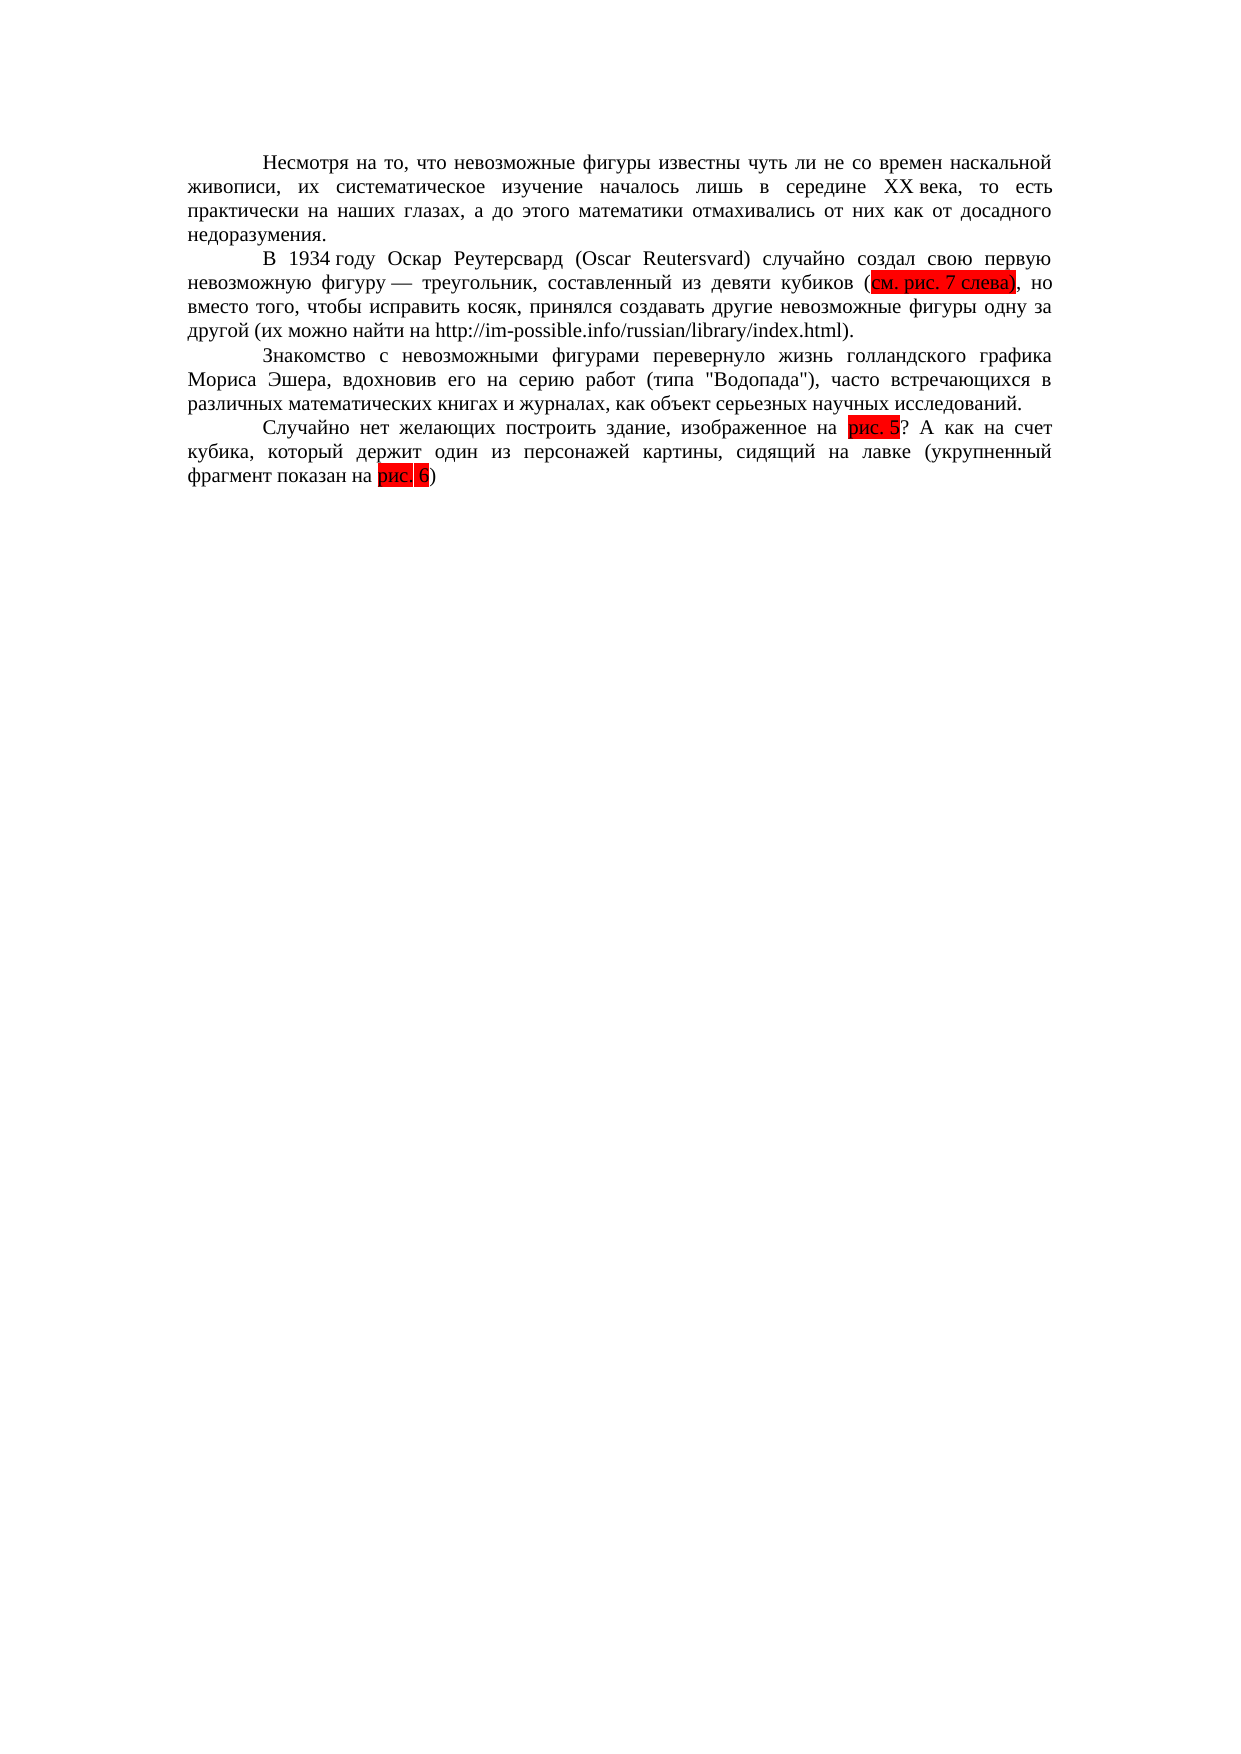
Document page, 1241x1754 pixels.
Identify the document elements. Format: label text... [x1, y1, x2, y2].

text Случайно нет желающих построить здание, изображенное на рис. 5? А как на счет кубика, который держит один из персонажей картины, сидящий на лавке (укрупненный фрагмент показан на рис. 6) [187, 415, 1053, 487]
text В 1934 году Оскар Реутерсвард (Oscar Reutersvard) случайно создал свою первую невозможную фигуру — треугольник, составленный из девяти кубиков (см. рис. 7 слева), но вместо того, чтобы исправить косяк, принялся создавать другие невозможные фигуры одну за другой (их можно найти на http://im-possible.info/russian/library/index.html). [187, 246, 1053, 342]
text Несмотря на то, что невозможные фигуры известны чуть ли не со времен наскальной живописи, их систематическое изучение началось лишь в середине XX века, то есть практически на наших глазах, а до этого математики отмахивались от них как от досадного недоразумения. [187, 150, 1053, 246]
text Знакомство с невозможными фигурами перевернуло жизнь голландского графика Мориса Эшера, вдохновив его на серию работ (типа "Водопада"), часто встречающихся в различных математических книгах и журналах, как объект серьезных научных исследований. [187, 342, 1053, 415]
